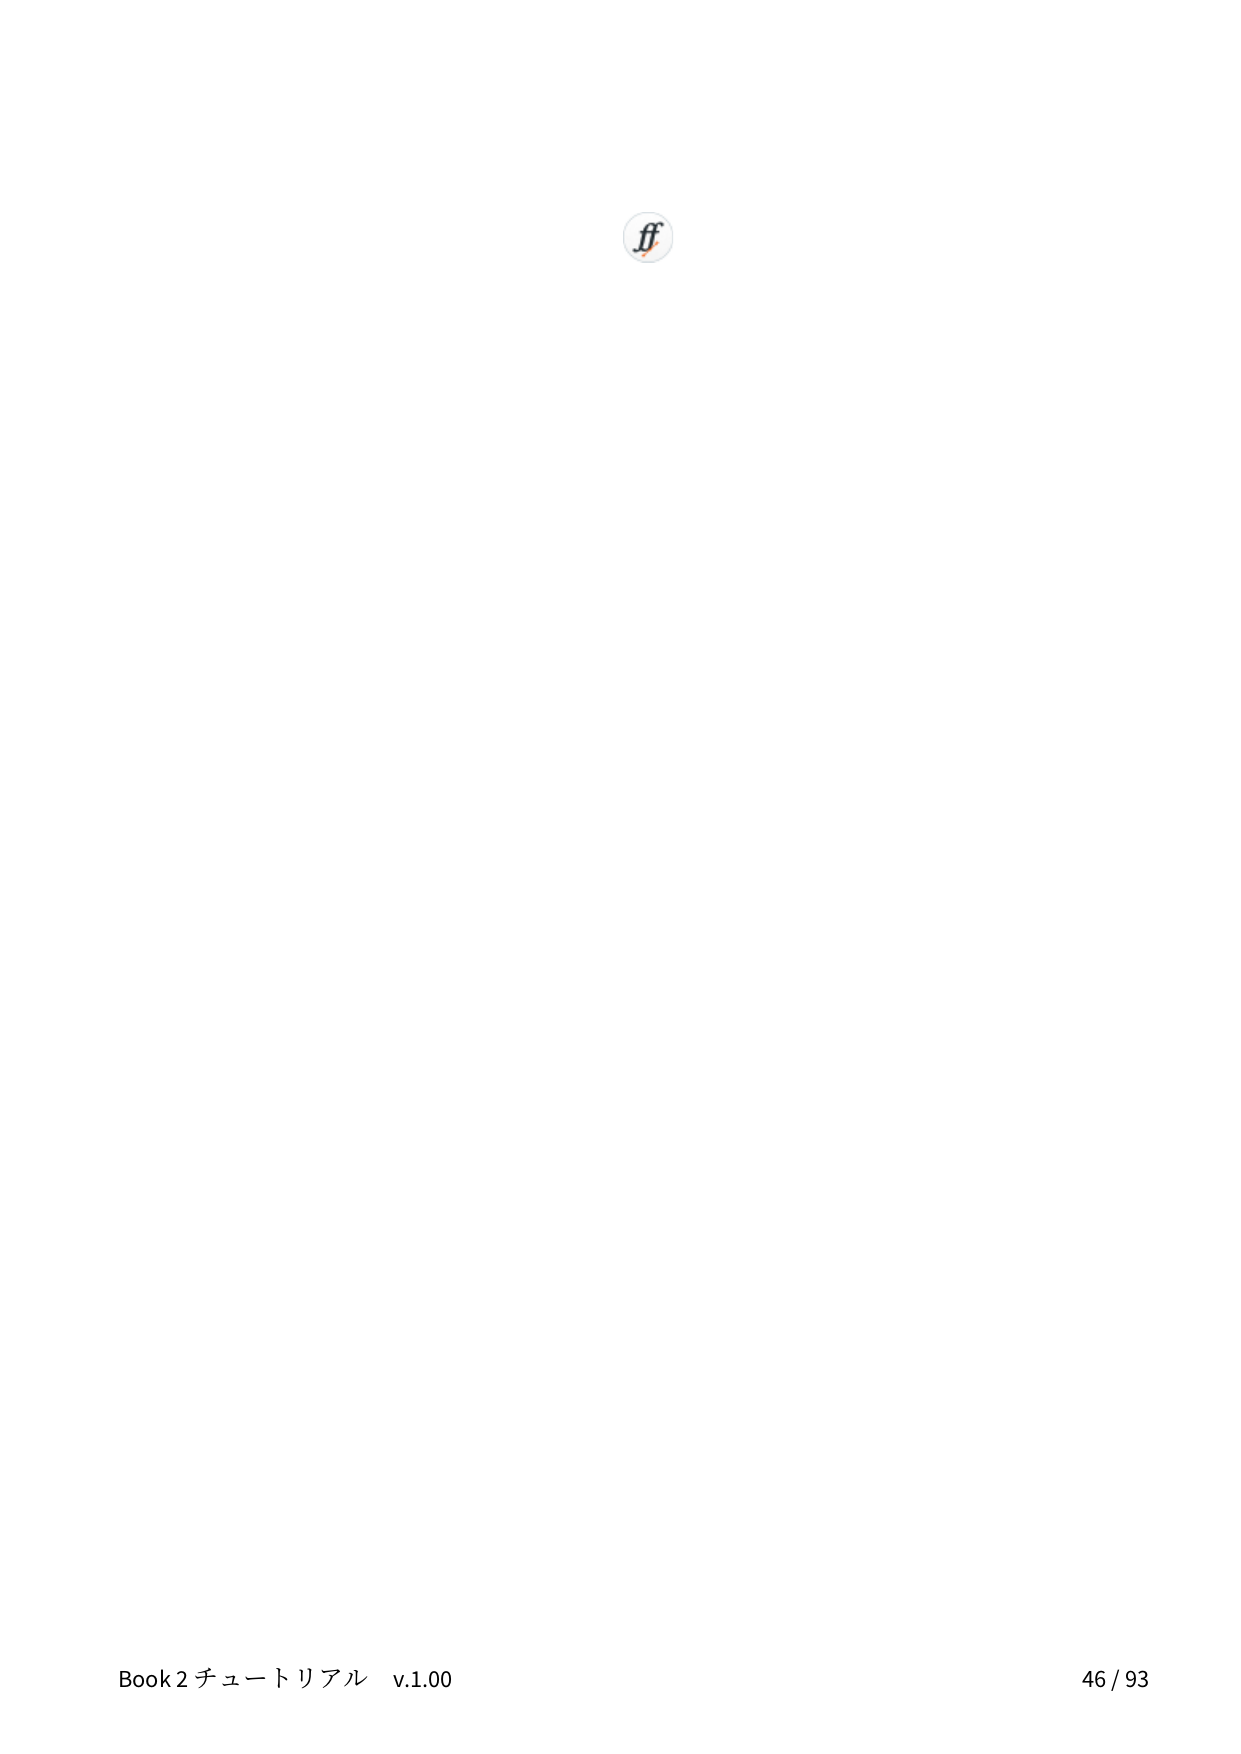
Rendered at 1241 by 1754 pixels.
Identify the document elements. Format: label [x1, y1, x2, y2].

picture [623, 212, 674, 263]
